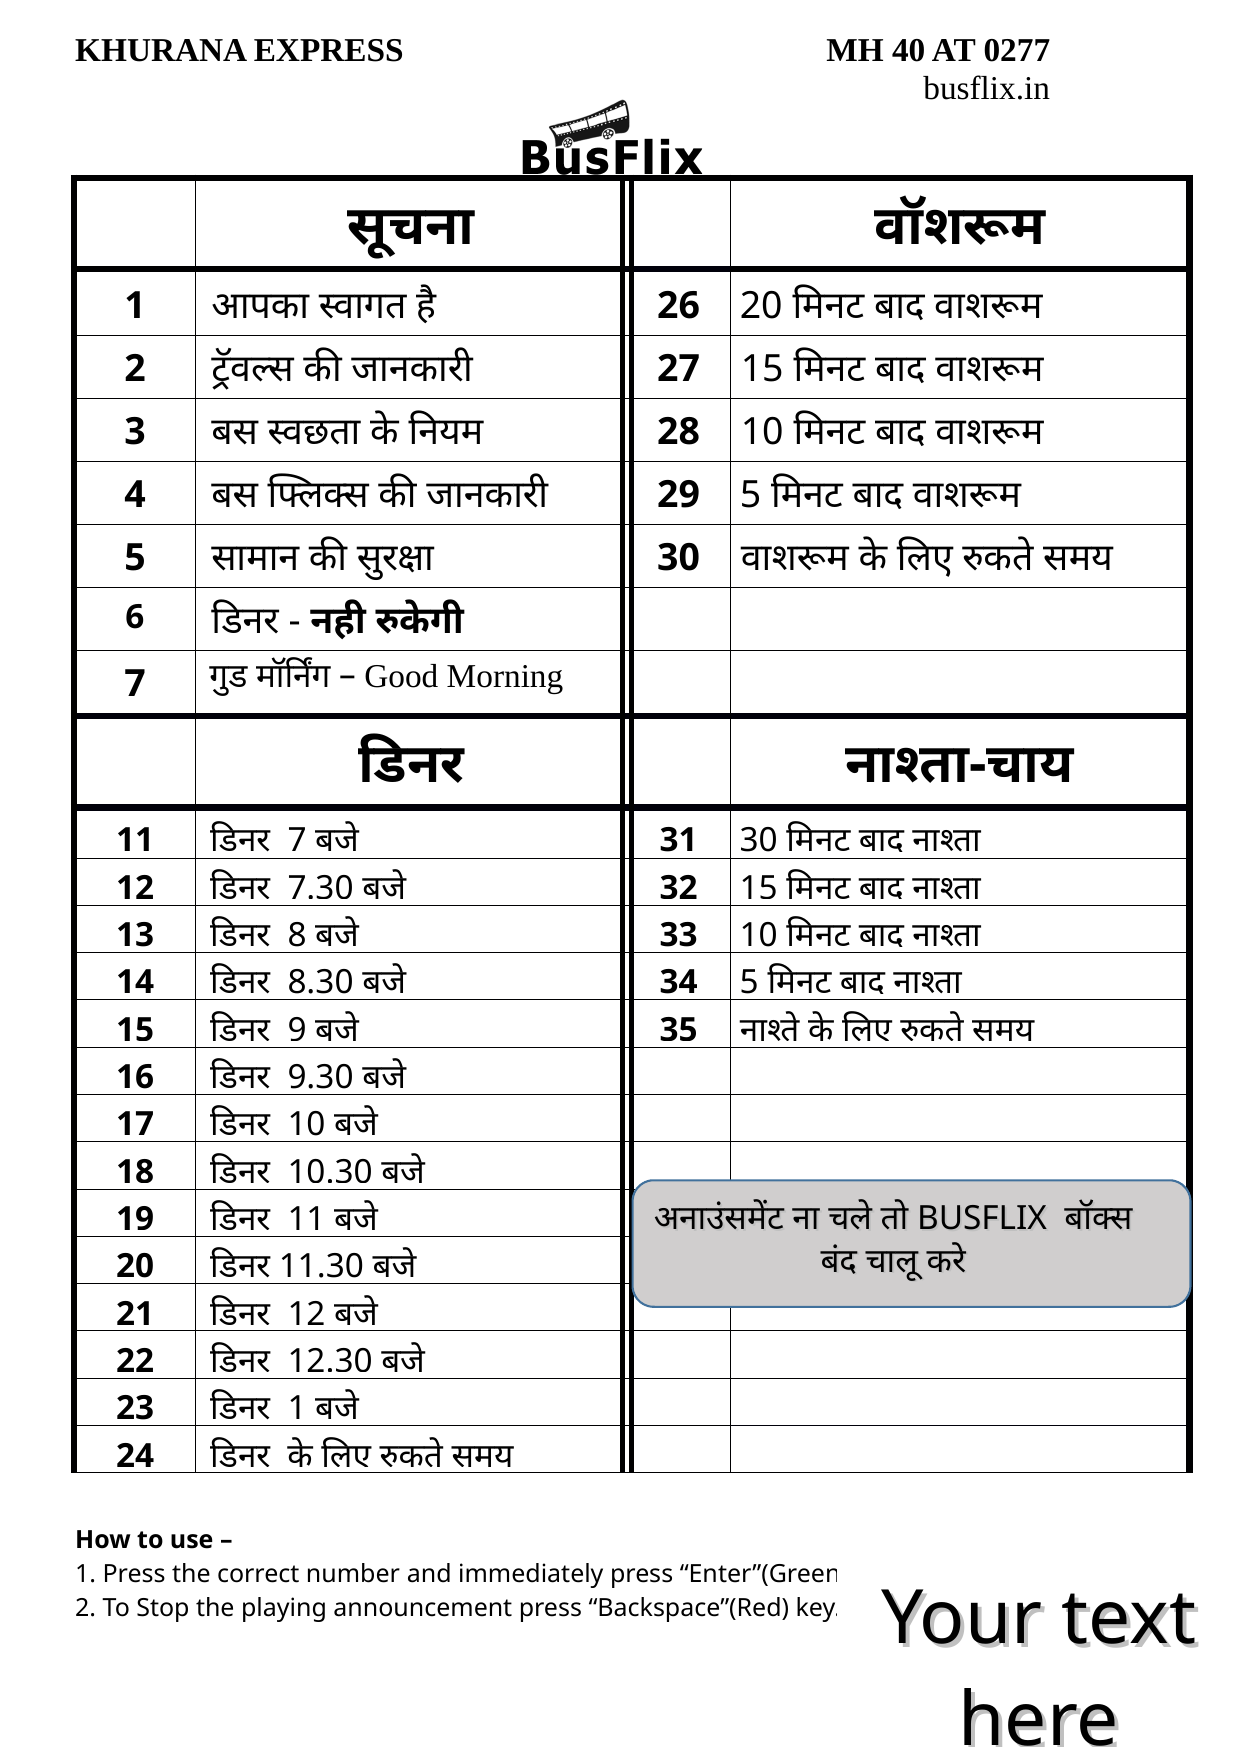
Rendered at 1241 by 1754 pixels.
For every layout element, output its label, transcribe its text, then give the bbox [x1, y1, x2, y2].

table_cell 13 [77, 906, 195, 952]
table_cell [731, 1379, 1186, 1425]
table_cell डिनर 7.30 बजे [196, 859, 620, 905]
table_cell डिनर 7 बजे [196, 811, 620, 857]
table_cell डिनर 1 बजे [196, 1379, 620, 1425]
table_cell डिनर 12.30 बजे [196, 1331, 620, 1378]
table_cell डिनर के लिए रुकते समय [196, 1426, 620, 1472]
table_cell 10 मिनट बाद नाश्ता [731, 906, 1186, 952]
table_cell डिनर - नही रुकेगी [196, 588, 620, 650]
table_cell वाशरूम के लिए रुकते समय [731, 525, 1186, 587]
table_cell डिनर [196, 719, 620, 804]
table_cell 32 [634, 859, 730, 905]
table_cell [731, 651, 1186, 713]
table_cell [634, 719, 730, 804]
table_cell 30 [634, 525, 730, 587]
text 1. Press the correct number and immediately press “Enter”(Green) key on the keypad. [75, 1556, 837, 1590]
table_cell डिनर 8.30 बजे [196, 953, 620, 999]
table_cell 18 [77, 1142, 195, 1188]
table_cell [731, 1142, 1186, 1185]
table_cell ट्रॅवल्स की जानकारी [196, 336, 620, 398]
table_cell 15 मिनट बाद वाशरूम [731, 336, 1186, 398]
table_cell [634, 651, 730, 713]
table_cell 21 [77, 1284, 195, 1330]
table_cell 7 [77, 651, 195, 713]
table_cell 11 [77, 811, 195, 857]
table_cell 6 [77, 588, 195, 650]
table_cell [77, 719, 195, 804]
table_cell [731, 1331, 1186, 1378]
text How to use – [75, 1522, 1165, 1556]
table_header [634, 181, 730, 266]
table_cell नाश्ते के लिए रुकते समय [731, 1000, 1186, 1047]
table_cell आपका स्वागत है [196, 272, 620, 335]
table_cell [634, 588, 730, 650]
table_cell 5 मिनट बाद वाशरूम [731, 462, 1186, 524]
table_cell 20 [77, 1237, 195, 1283]
table_cell [634, 1048, 730, 1094]
table_cell [731, 1095, 1186, 1141]
table_cell डिनर 11 बजे [196, 1190, 620, 1236]
table_cell डिनर 10 बजे [196, 1095, 620, 1141]
table_cell [731, 588, 1186, 650]
table_header सूचना [196, 181, 620, 266]
table_cell [634, 1331, 730, 1378]
table_cell 34 [634, 953, 730, 999]
table_cell 23 [77, 1379, 195, 1425]
table_cell [634, 1298, 730, 1330]
table_cell 1 [77, 272, 195, 335]
table_cell 35 [634, 1000, 730, 1047]
table_cell 12 [77, 859, 195, 905]
table_cell गुड मॉर्निंग – Good Morning [196, 651, 620, 713]
table_cell नाश्ता-चाय [731, 719, 1186, 804]
table_cell डिनर 8 बजे [196, 906, 620, 952]
table_cell 33 [634, 906, 730, 952]
table_cell डिनर 12 बजे [196, 1284, 620, 1330]
table_cell 2 [77, 336, 195, 398]
table_cell 22 [77, 1331, 195, 1378]
table_cell 15 [77, 1000, 195, 1047]
table_cell 31 [634, 811, 730, 857]
table_cell [634, 1095, 730, 1141]
table_cell बस स्वछता के नियम [196, 399, 620, 461]
table_cell 30 मिनट बाद नाश्ता [731, 811, 1186, 857]
table_cell 14 [77, 953, 195, 999]
table_cell [634, 1426, 730, 1472]
table_cell 16 [77, 1048, 195, 1094]
table_cell 29 [634, 462, 730, 524]
table_cell 28 [634, 399, 730, 461]
table_cell [731, 1302, 1186, 1330]
table_cell डिनर 9 बजे [196, 1000, 620, 1047]
table_cell [634, 1379, 730, 1425]
table_cell डिनर 9.30 बजे [196, 1048, 620, 1094]
table_cell 24 [77, 1426, 195, 1472]
table_cell 26 [634, 272, 730, 335]
table_cell 5 मिनट बाद नाश्ता [731, 953, 1186, 999]
table_cell 17 [77, 1095, 195, 1141]
table_cell 4 [77, 462, 195, 524]
table_cell [634, 1142, 730, 1188]
table_header [77, 181, 195, 266]
text 2. To Stop the playing announcement press “Backspace”(Red) key. [75, 1590, 837, 1624]
table_cell 10 मिनट बाद वाशरूम [731, 399, 1186, 461]
table_cell 20 मिनट बाद वाशरूम [731, 272, 1186, 335]
table_cell डिनर 11.30 बजे [196, 1237, 620, 1283]
table_cell [731, 1426, 1186, 1472]
table_cell बस फ्लिक्स की जानकारी [196, 462, 620, 524]
table_cell 19 [77, 1190, 195, 1236]
table_cell 15 मिनट बाद नाश्ता [731, 859, 1186, 905]
table_cell डिनर 10.30 बजे [196, 1142, 620, 1188]
table_cell 27 [634, 336, 730, 398]
table_cell 3 [77, 399, 195, 461]
table_cell [731, 1048, 1186, 1094]
table_cell [837, 1556, 1240, 1754]
table_cell सामान की सुरक्षा [196, 525, 620, 587]
table_header वॉशरूम [731, 181, 1186, 266]
table_cell 5 [77, 525, 195, 587]
